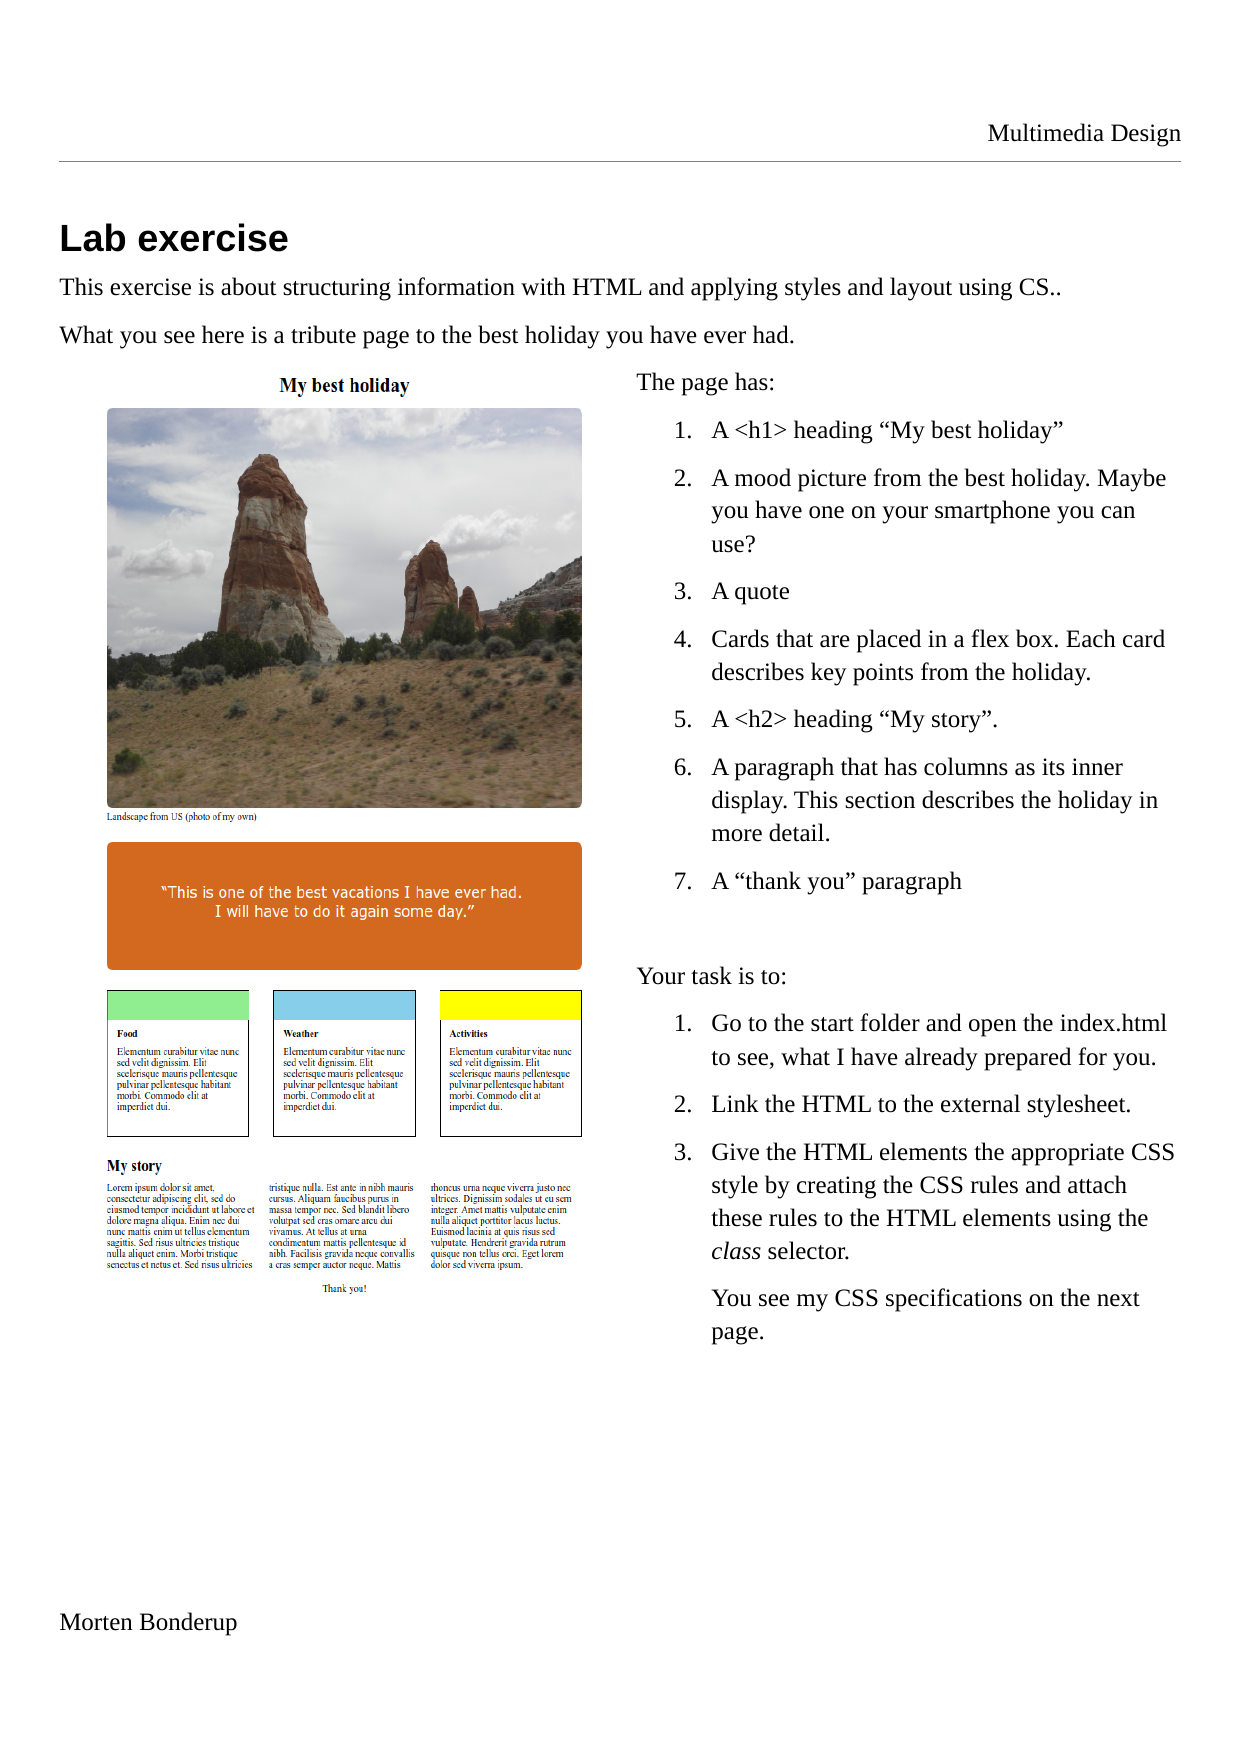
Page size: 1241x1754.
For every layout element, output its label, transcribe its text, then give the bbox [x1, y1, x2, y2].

list A <h2> heading “My story”. [637, 704, 1181, 733]
list Cards that are placed in a flex box. Each card describes key points from the holiday. [637, 624, 1181, 686]
list A <h1> heading “My best holiday” [637, 415, 1181, 444]
text What you see here is a tribute page to the best holiday you have ever had. [59, 320, 1181, 348]
text This exercise is about structuring information with HTML and applying styles and layout using CS.. [59, 272, 1181, 301]
text Your task is to: [637, 961, 1181, 990]
list You see my CSS specifications on the next page. [97, 1283, 1181, 1345]
picture [59, 367, 637, 1322]
text The page has: [637, 367, 1181, 396]
list Give the HTML elements the appropriate CSS style by creating the CSS rules and attach these rules to the HTML elements using the class selector. [637, 1137, 1181, 1264]
list A mood picture from the best holiday. Maybe you have one on your smartphone you can use? [637, 463, 1181, 557]
subtitle Lab exercise [59, 216, 1181, 260]
list Link the HTML to the external stylesheet. [637, 1089, 1181, 1118]
list A paragraph that has columns as its inner display. This section describes the holiday in more detail. [637, 752, 1181, 847]
list Go to the start folder and open the index.html to see, what I have already prepared for you. [637, 1008, 1181, 1070]
list A “thank you” paragraph [637, 866, 1181, 894]
list A quote [637, 576, 1181, 605]
